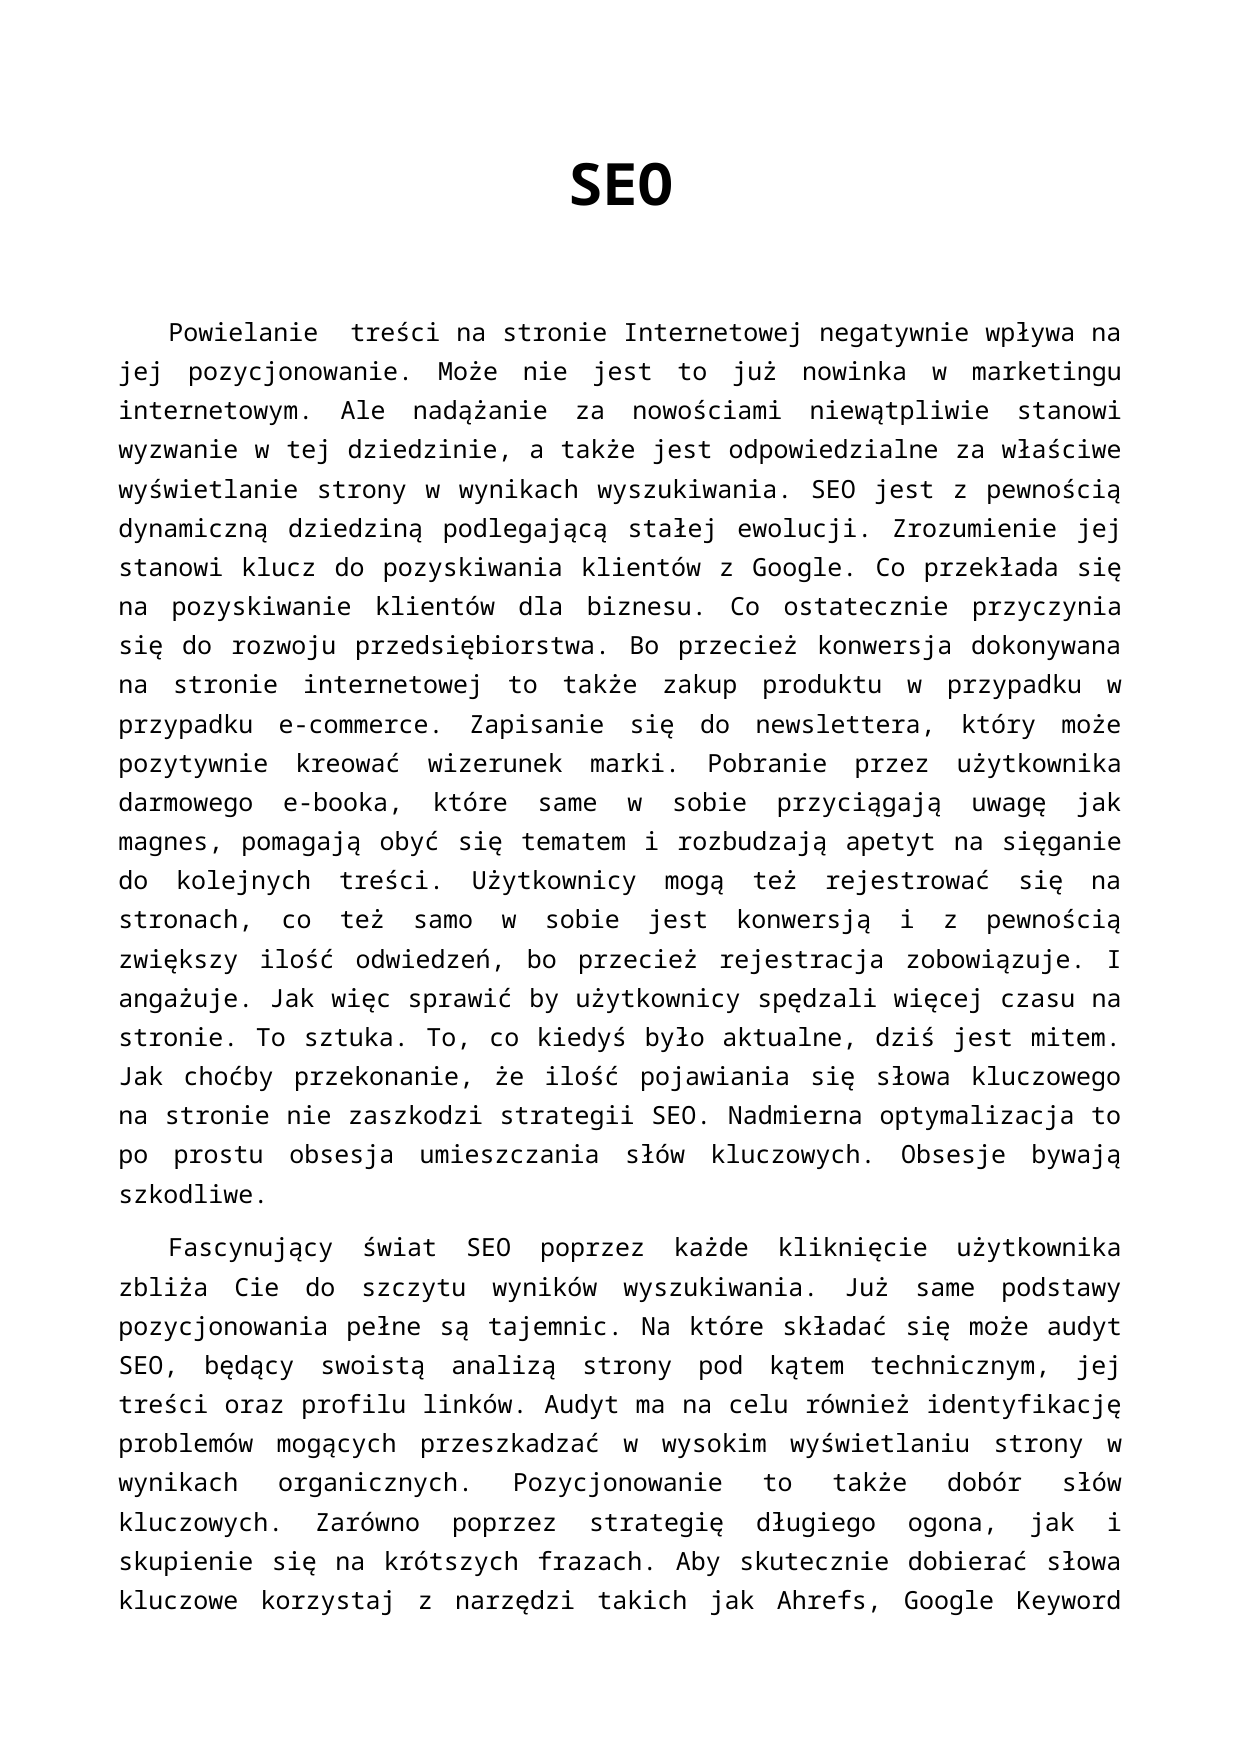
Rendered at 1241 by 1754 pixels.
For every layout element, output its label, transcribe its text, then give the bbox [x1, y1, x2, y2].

text Powielanie treści na stronie Internetowej negatywnie wpływa na jej pozycjonowanie. Może nie jest to już nowinka w marketingu internetowym. Ale nadążanie za nowościami niewątpliwie stanowi wyzwanie w tej dziedzinie, a także jest odpowiedzialne za właściwe wyświetlanie strony w wynikach wyszukiwania. SEO jest z pewnością dynamiczną dziedziną podlegającą stałej ewolucji. Zrozumienie jej stanowi klucz do pozyskiwania klientów z Google. Co przekłada się na pozyskiwanie klientów dla biznesu. Co ostatecznie przyczynia się do rozwoju przedsiębiorstwa. Bo przecież konwersja dokonywana na stronie internetowej to także zakup produktu w przypadku w przypadku e-commerce. Zapisanie się do newslettera, który może pozytywnie kreować wizerunek marki. Pobranie przez użytkownika darmowego e-booka, które same w sobie przyciągają uwagę jak magnes, pomagają obyć się tematem i rozbudzają apetyt na sięganie do kolejnych treści. Użytkownicy mogą też rejestrować się na stronach, co też samo w sobie jest konwersją i z pewnością zwiększy ilość odwiedzeń, bo przecież rejestracja zobowiązuje. I angażuje. Jak więc sprawić by użytkownicy spędzali więcej czasu na stronie. To sztuka. To, co kiedyś było aktualne, dziś jest mitem. Jak choćby przekonanie, że ilość pojawiania się słowa kluczowego na stronie nie zaszkodzi strategii SEO. Nadmierna optymalizacja to po prostu obsesja umieszczania słów kluczowych. Obsesje bywają szkodliwe. [118, 314, 1122, 1210]
title SEO [118, 143, 1122, 302]
text Fascynujący świat SEO poprzez każde kliknięcie użytkownika zbliża Cie do szczytu wyników wyszukiwania. Już same podstawy pozycjonowania pełne są tajemnic. Na które składać się może audyt SEO, będący swoistą analizą strony pod kątem technicznym, jej treści oraz profilu linków. Audyt ma na celu również identyfikację problemów mogących przeszkadzać w wysokim wyświetlaniu strony w wynikach organicznych. Pozycjonowanie to także dobór słów kluczowych. Zarówno poprzez strategię długiego ogona, jak i skupienie się na krótszych frazach. Aby skutecznie dobierać słowa kluczowe korzystaj z narzędzi takich jak Ahrefs, Google Keyword [118, 1230, 1122, 1617]
